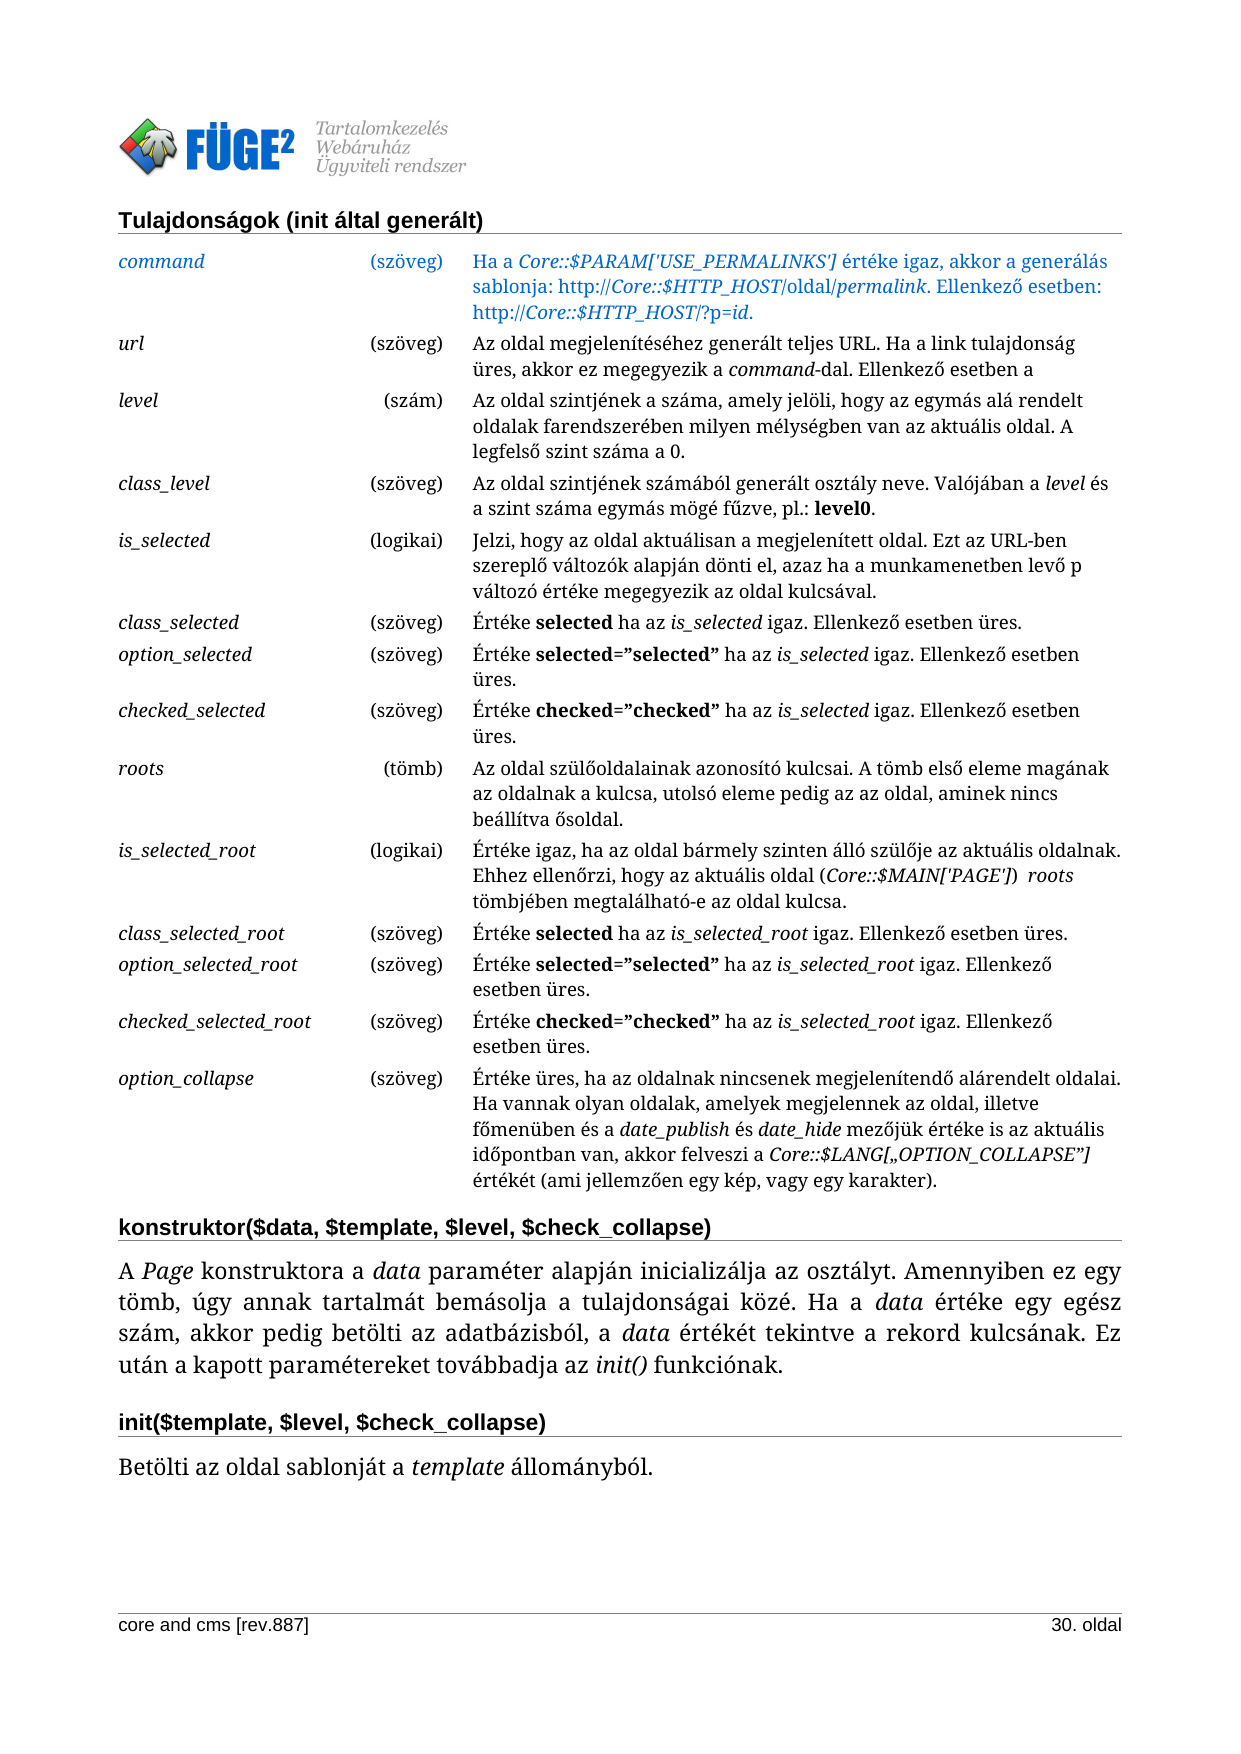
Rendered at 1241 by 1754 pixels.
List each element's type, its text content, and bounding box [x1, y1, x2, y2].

text checked_selected (szöveg) Értéke checked=”checked” ha az is_selected igaz. Ellenkező esetben üres. [118, 698, 1122, 749]
text option_selected (szöveg) Értéke selected=”selected” ha az is_selected igaz. Ellenkező esetben üres. [118, 641, 1122, 692]
text is_selected (logikai) Jelzi, hogy az oldal aktuálisan a megjelenített oldal. Ezt az URL-ben szereplő változók alapján dönti el, azaz ha a munkamenetben levő p változó értéke megegyezik az oldal kulcsával. [118, 527, 1122, 603]
text class_selected (szöveg) Értéke selected ha az is_selected igaz. Ellenkező esetben üres. [118, 609, 1122, 635]
text url (szöveg) Az oldal megjelenítéséhez generált teljes URL. Ha a link tulajdonság üres, akkor ez megegyezik a command-dal. Ellenkező esetben a [118, 330, 1122, 381]
text checked_selected_root (szöveg) Értéke checked=”checked” ha az is_selected_root igaz. Ellenkező esetben üres. [118, 1008, 1122, 1059]
text is_selected_root (logikai) Értéke igaz, ha az oldal bármely szinten álló szülője az aktuális oldalnak. Ehhez ellenőrzi, hogy az aktuális oldal (Core::$MAIN['PAGE']) roots tömbjében megtalálható-e az oldal kulcsa. [118, 837, 1122, 914]
subtitle Tulajdonságok (init által generált) [118, 207, 1122, 233]
text roots (tömb) Az oldal szülőoldalainak azonosító kulcsai. A tömb első eleme magának az oldalnak a kulcsa, utolsó eleme pedig az az oldal, aminek nincs beállítva ősoldal. [118, 755, 1122, 831]
text Betölti az oldal sablonját a template állományból. [118, 1451, 1122, 1482]
text class_level (szöveg) Az oldal szintjének számából generált osztály neve. Valójában a level és a szint száma egymás mögé fűzve, pl.: level0. [118, 470, 1122, 521]
subtitle init($template, $level, $check_collapse) [118, 1409, 1122, 1436]
picture [118, 118, 473, 177]
text level (szám) Az oldal szintjének a száma, amely jelöli, hogy az egymás alá rendelt oldalak farendszerében milyen mélységben van az aktuális oldal. A legfelső szint száma a 0. [118, 387, 1122, 464]
text A Page konstruktora a data paraméter alapján inicializálja az osztályt. Amennyiben ez egy tömb, úgy annak tartalmát bemásolja a tulajdonságai közé. Ha a data értéke egy egész szám, akkor pedig betölti az adatbázisból, a data értékét tekintve a rekord kulcsának. Ez után a kapott paramétereket továbbadja az init() funkciónak. [118, 1255, 1122, 1380]
subtitle konstruktor($data, $template, $level, $check_collapse) [118, 1213, 1122, 1240]
text option_selected_root (szöveg) Értéke selected=”selected” ha az is_selected_root igaz. Ellenkező esetben üres. [118, 951, 1122, 1002]
text class_selected_root (szöveg) Értéke selected ha az is_selected_root igaz. Ellenkező esetben üres. [118, 920, 1122, 945]
text option_collapse (szöveg) Értéke üres, ha az oldalnak nincsenek megjelenítendő alárendelt oldalai. Ha vannak olyan oldalak, amelyek megjelennek az oldal, illetve főmenüben és a date_publish és date_hide mezőjük értéke is az aktuális időpontban van, akkor felveszi a Core::$LANG[„OPTION_COLLAPSE”] értékét (ami jellemzően egy kép, vagy egy karakter). [118, 1065, 1122, 1193]
text command (szöveg) Ha a Core::$PARAM['USE_PERMALINKS'] értéke igaz, akkor a generálás sablonja: http://Core::$HTTP_HOST/oldal/permalink. Ellenkező esetben: http://Core::$HTTP_HOST/?p=id. [118, 248, 1122, 324]
